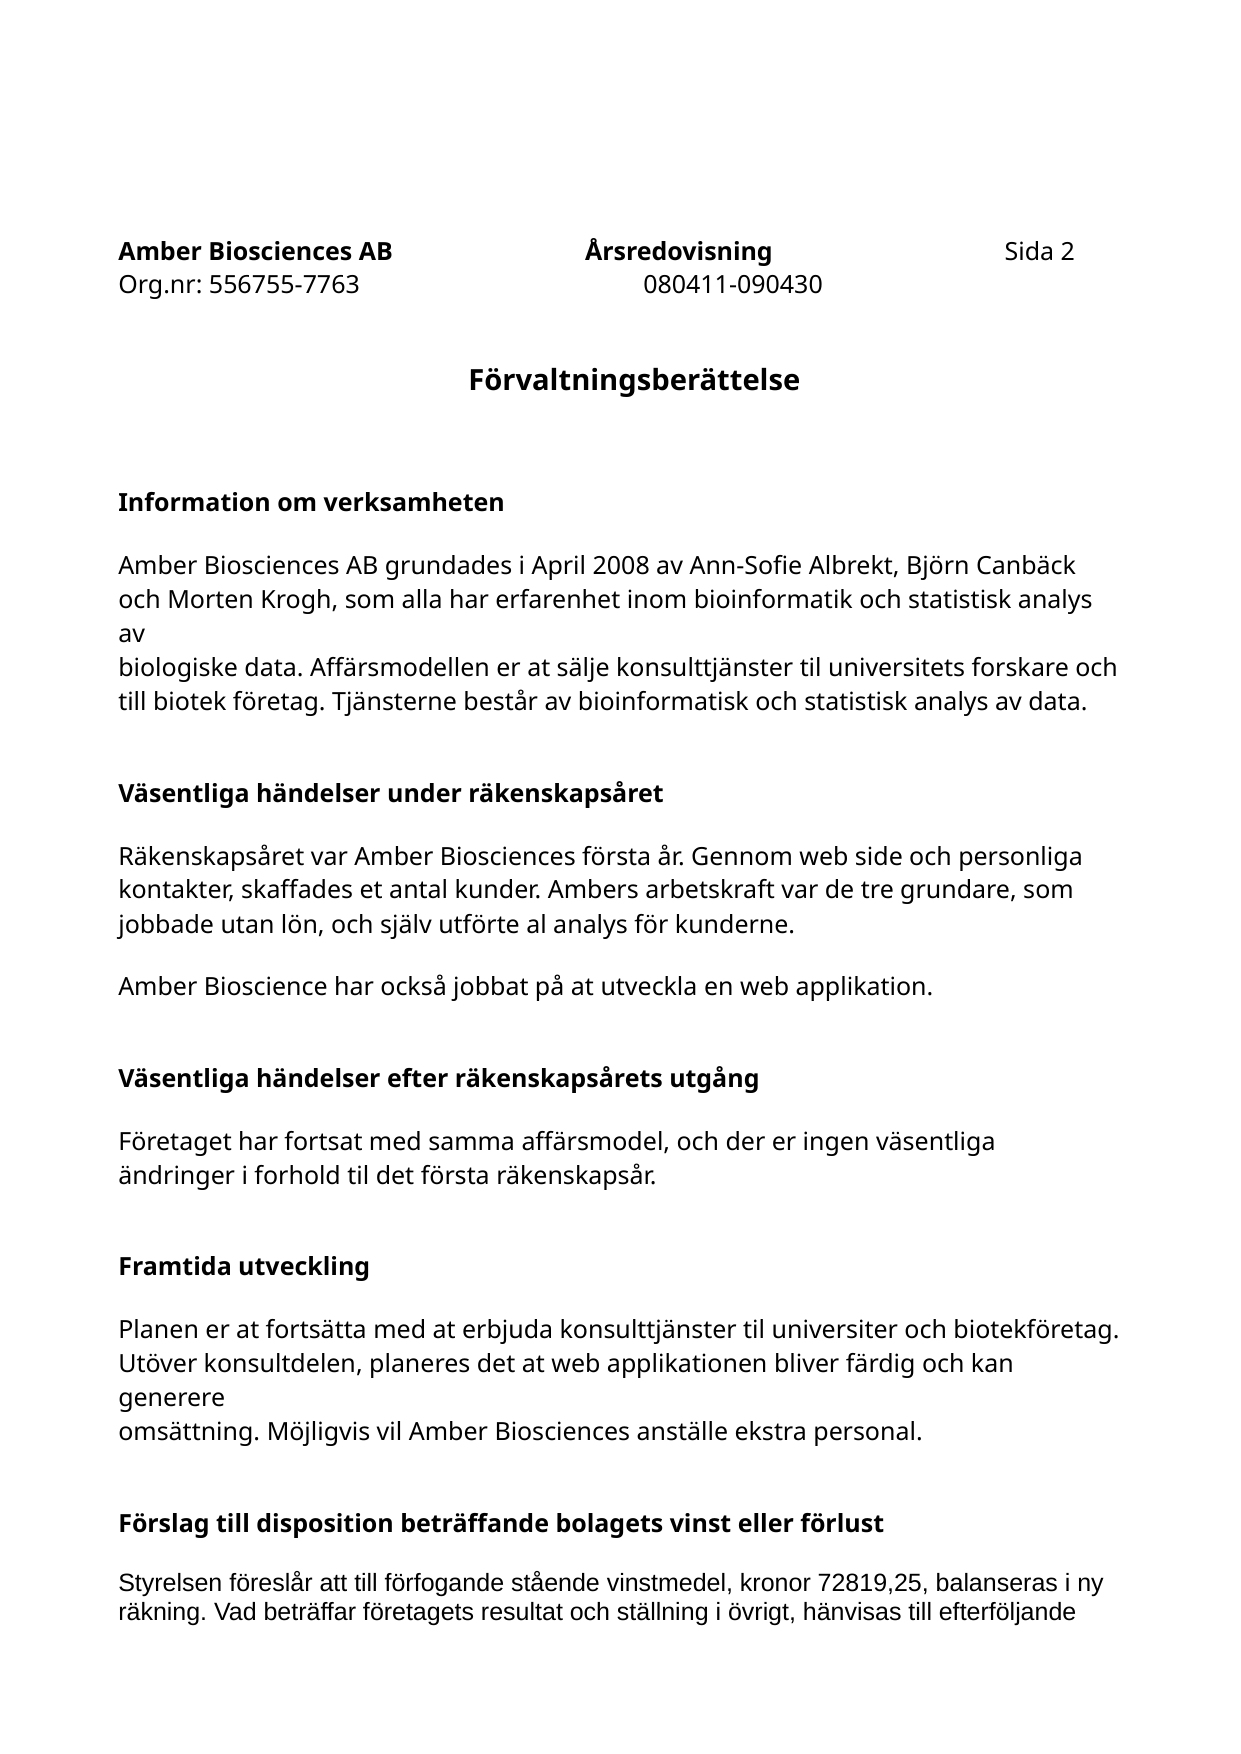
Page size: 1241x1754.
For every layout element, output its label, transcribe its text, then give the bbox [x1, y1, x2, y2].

text Förslag till disposition beträffande bolagets vinst eller förlust [118, 1506, 1122, 1540]
text Amber Biosciences AB Årsredovisning Sida 2 [118, 233, 1122, 267]
text Väsentliga händelser under räkenskapsåret [118, 775, 1122, 809]
text Planen er at fortsätta med at erbjuda konsulttjänster til universiter och biotekföretag. [118, 1312, 1122, 1346]
text Amber Biosciences AB grundades i April 2008 av Ann-Sofie Albrekt, Björn Canbäck [118, 547, 1122, 582]
text jobbade utan lön, och själv utförte al analys för kunderne. [118, 906, 1122, 940]
text ändringer i forhold til det första räkenskapsår. [118, 1157, 1122, 1192]
text omsättning. Möjligvis vil Amber Biosciences anställe ekstra personal. [118, 1414, 1122, 1448]
text Org.nr: 556755-7763 080411-090430 [118, 267, 1122, 301]
text Information om verksamheten [118, 485, 1122, 519]
text Framtida utveckling [118, 1249, 1122, 1283]
text Styrelsen föreslår att till förfogande stående vinstmedel, kronor 72819,25, balanseras i ny räkning. Vad beträffar företagets resultat och ställning i övrigt, hänvisas till efterföljande [118, 1568, 1122, 1626]
text Företaget har fortsat med samma affärsmodel, och der er ingen väsentliga [118, 1123, 1122, 1157]
text Förvaltningsberättelse [118, 359, 1122, 398]
text biologiske data. Affärsmodellen er at sälje konsulttjänster til universitets forskare och [118, 650, 1122, 684]
text Utöver konsultdelen, planeres det at web applikationen bliver färdig och kan generere [118, 1346, 1122, 1414]
text Räkenskapsåret var Amber Biosciences första år. Gennom web side och personliga kontakter, skaffades et antal kunder. Ambers arbetskraft var de tre grundare, som [118, 838, 1122, 906]
text och Morten Krogh, som alla har erfarenhet inom bioinformatik och statistisk analys av [118, 582, 1122, 650]
text Amber Bioscience har också jobbat på at utveckla en web applikation. [118, 969, 1122, 1003]
text Väsentliga händelser efter räkenskapsårets utgång [118, 1061, 1122, 1095]
text till biotek företag. Tjänsterne består av bioinformatisk och statistisk analys av data. [118, 684, 1122, 718]
